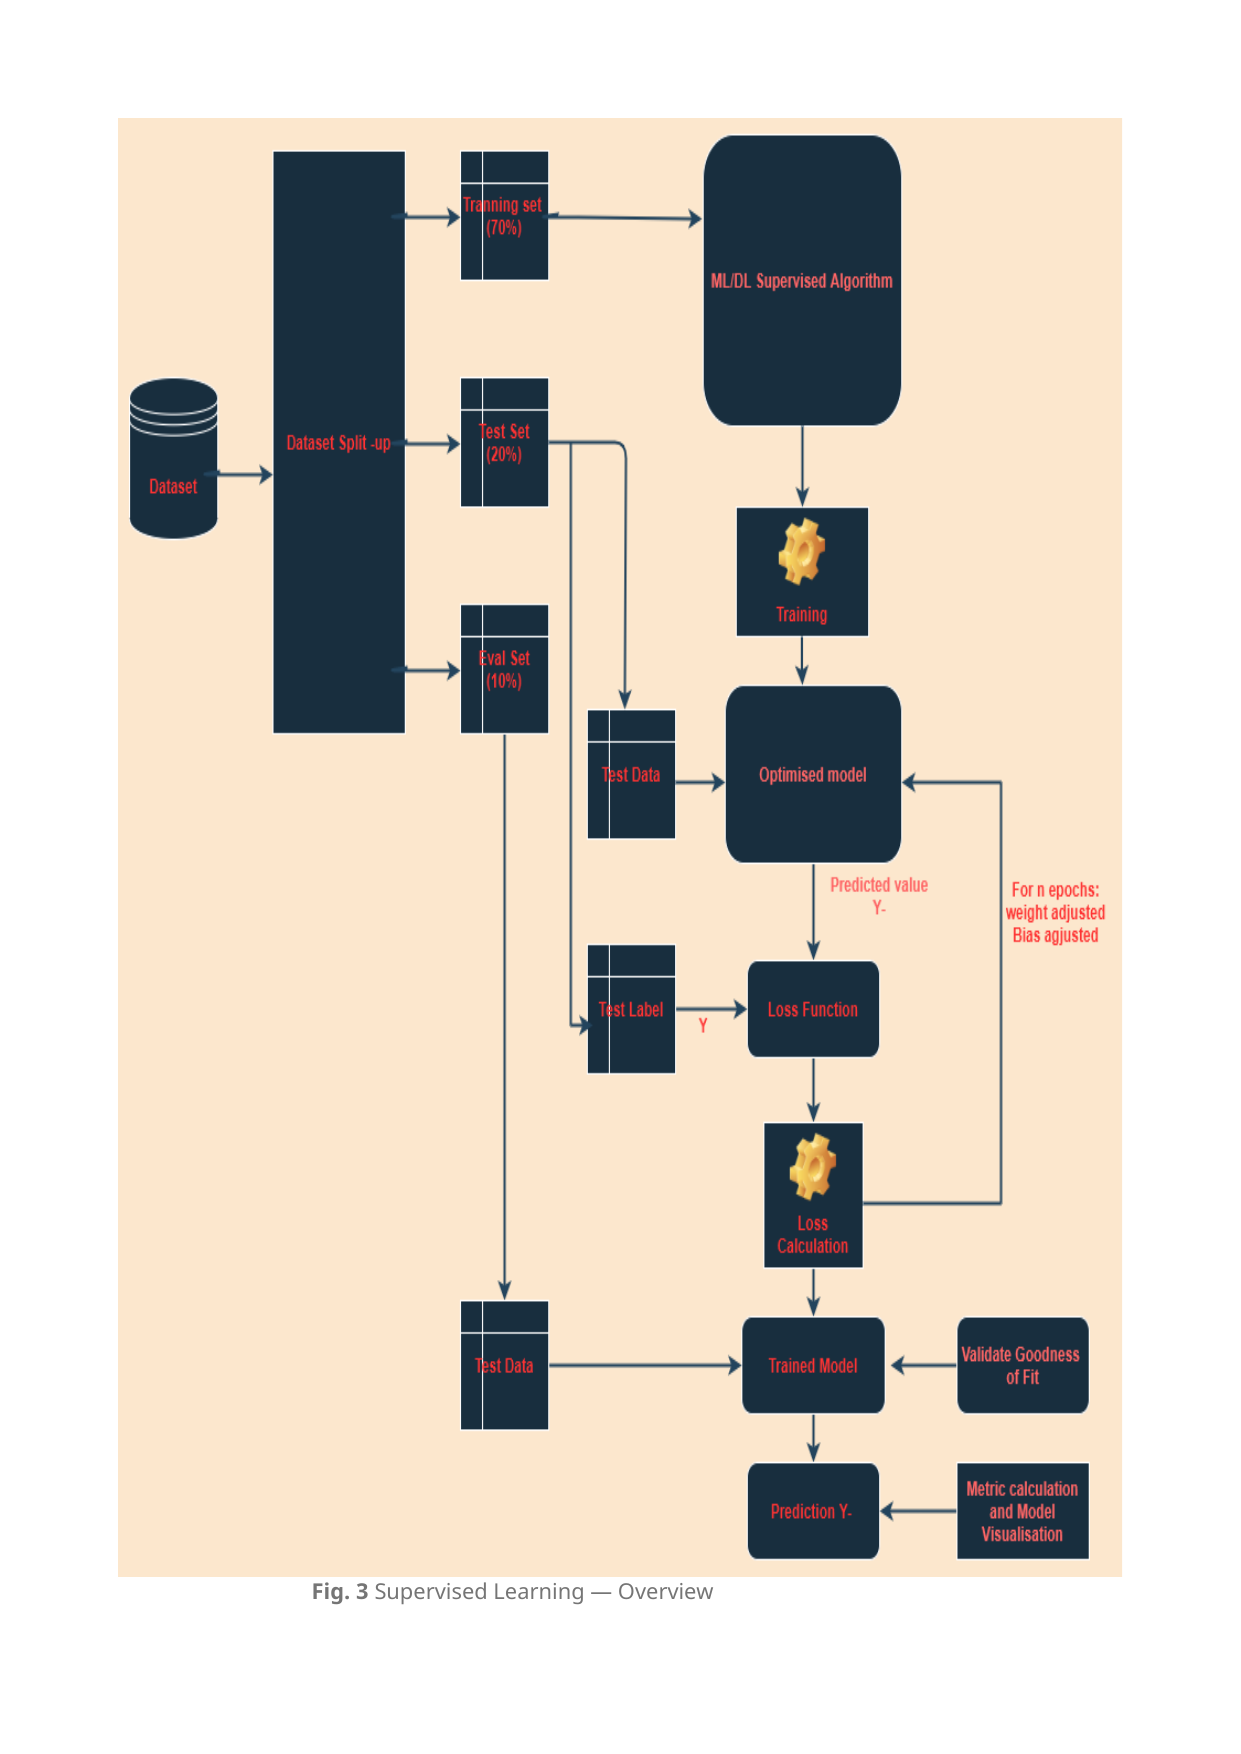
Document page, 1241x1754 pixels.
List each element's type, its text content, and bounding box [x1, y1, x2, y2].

picture [118, 118, 1123, 1577]
text Fig. 3 Supervised Learning — Overview [118, 1577, 1122, 1606]
